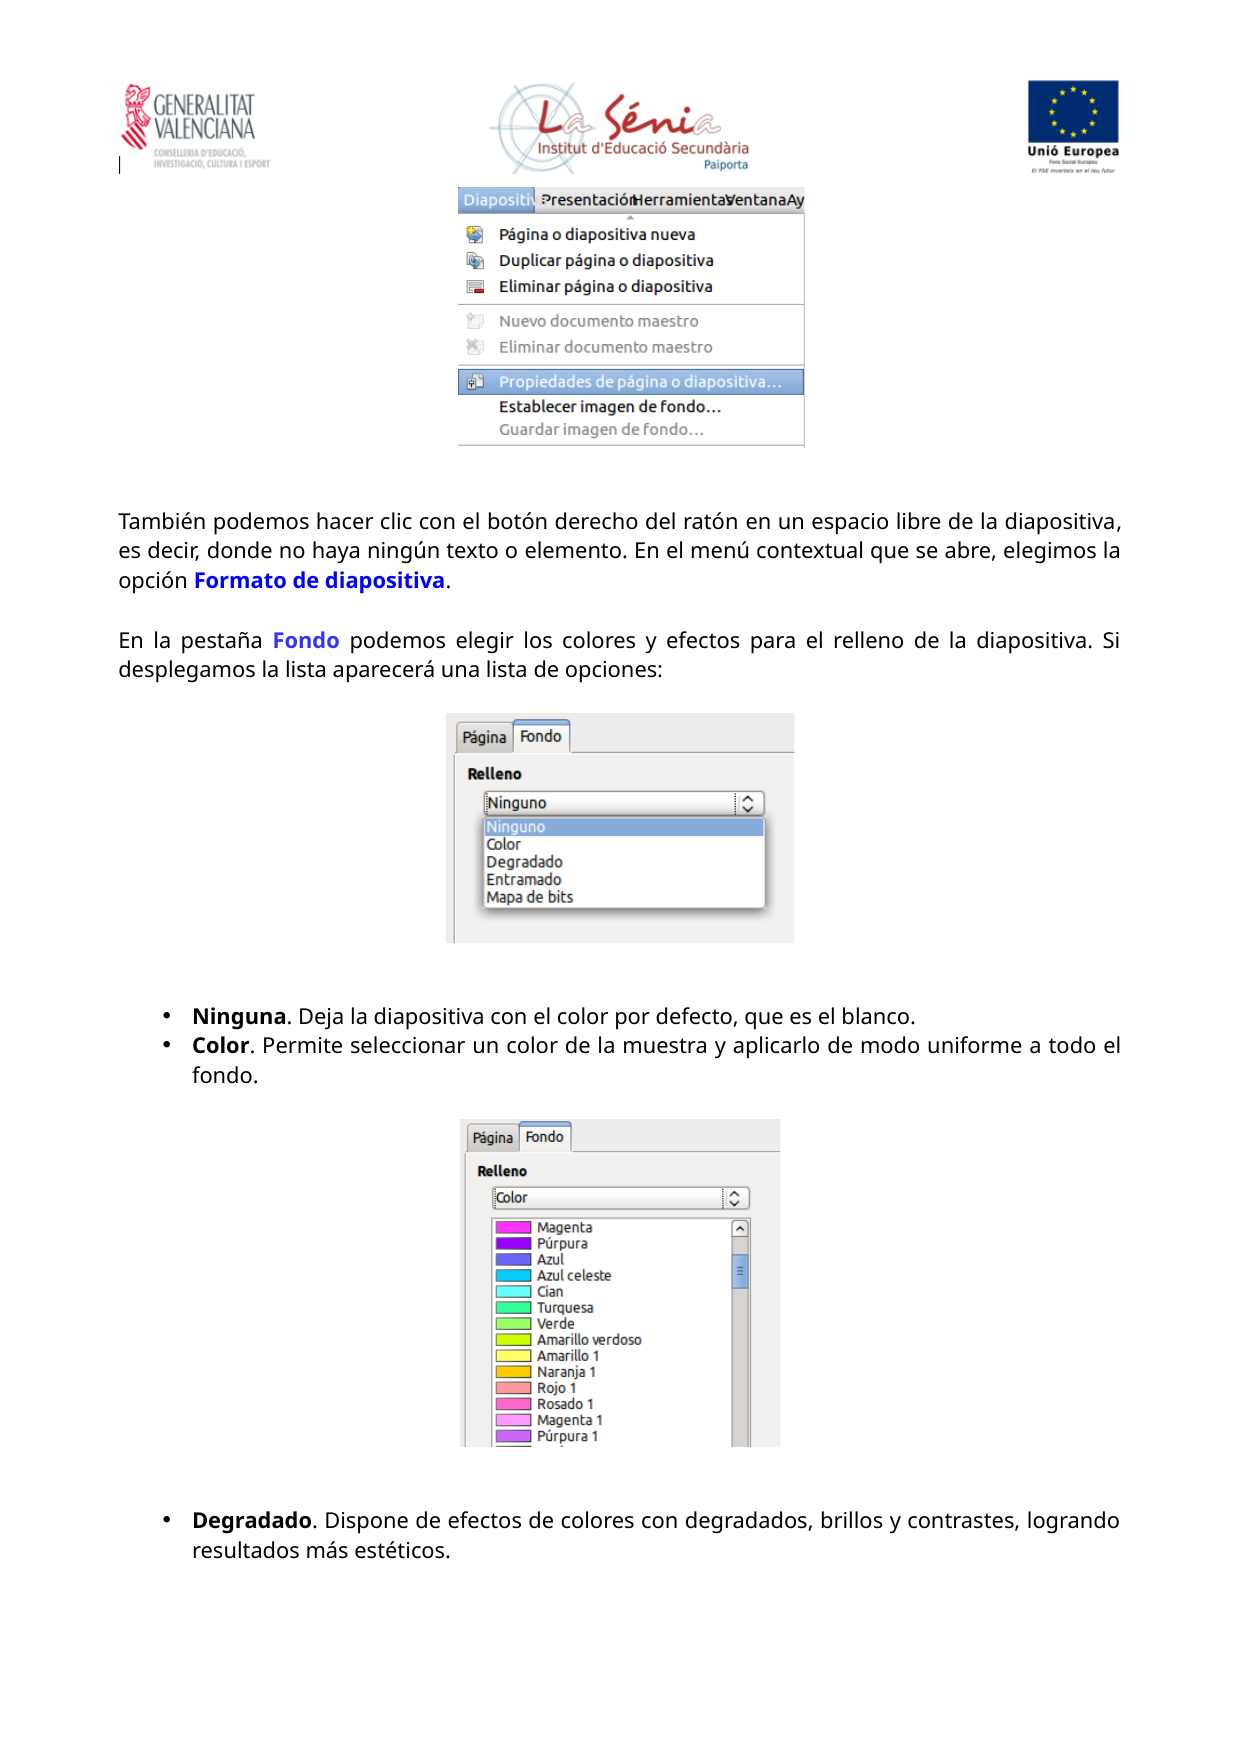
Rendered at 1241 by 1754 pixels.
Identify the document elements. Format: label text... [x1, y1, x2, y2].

picture [458, 187, 805, 448]
list Color. Permite seleccionar un color de la muestra y aplicarlo de modo uniforme a todo el fondo. [162, 1030, 1122, 1090]
list Ninguna. Deja la diapositiva con el color por defecto, que es el blanco. [162, 1001, 1122, 1030]
text También podemos hacer clic con el botón derecho del ratón en un espacio libre de la diapositiva, es decir, donde no haya ningún texto o elemento. En el menú contextual que se abre, elegimos la opción Formato de diapositiva. [118, 506, 1122, 595]
text En la pestaña Fondo podemos elegir los colores y efectos para el relleno de la diapositiva. Si desplegamos la lista aparecerá una lista de opciones: [118, 624, 1122, 684]
picture [460, 1119, 781, 1447]
list Degradado. Dispone de efectos de colores con degradados, brillos y contrastes, logrando resultados más estéticos. [162, 1505, 1122, 1565]
picture [445, 713, 795, 943]
